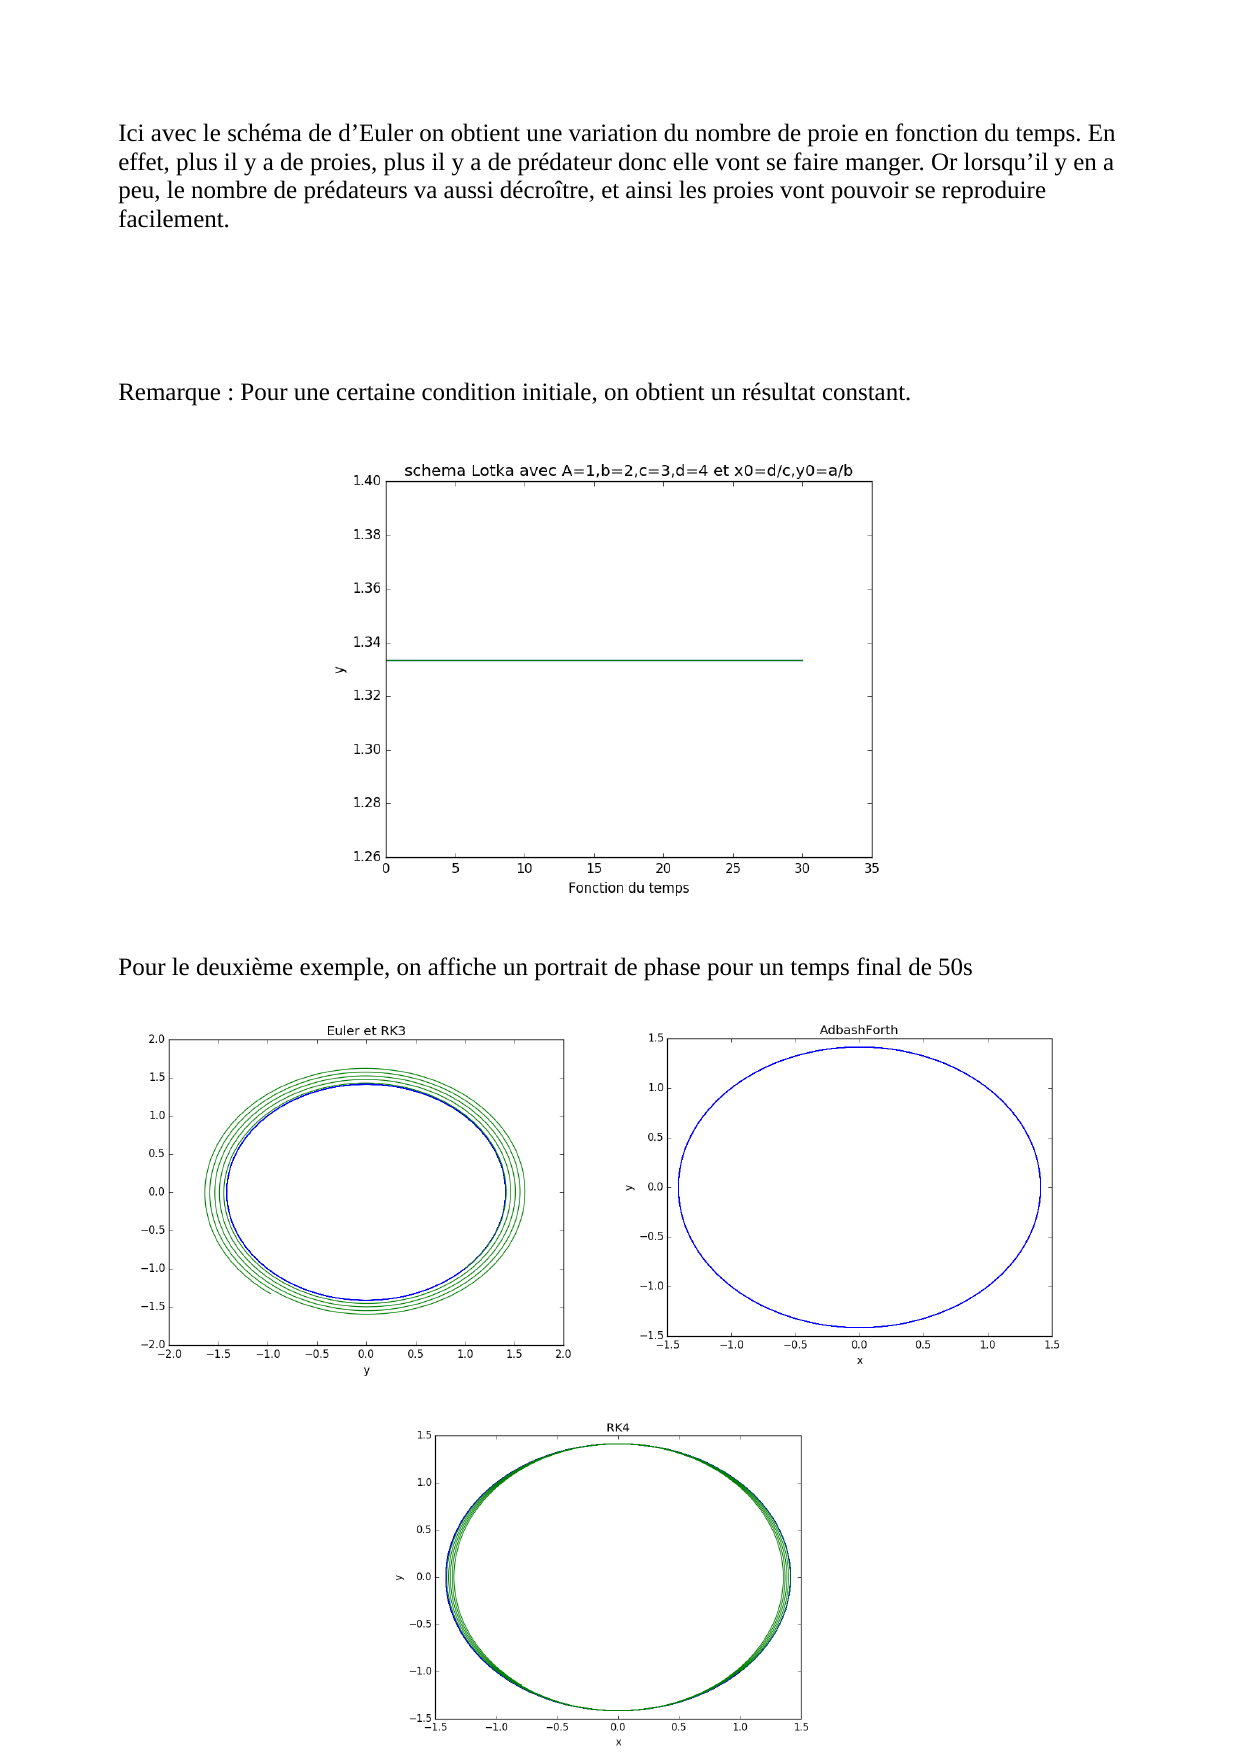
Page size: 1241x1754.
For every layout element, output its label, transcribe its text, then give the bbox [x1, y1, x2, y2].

picture [307, 434, 933, 904]
text Ici avec le schéma de d’Euler on obtient une variation du nombre de proie en fonction du temps. En effet, plus il y a de proies, plus il y a de prédateur donc elle vont se faire manger. Or lorsqu’il y en a peu, le nombre de prédateurs va aussi décroître, et ainsi les proies vont pouvoir se reproduire facilement. [118, 118, 1122, 233]
text Pour le deuxième exemple, on affiche un portrait de phase pour un temps final de 50s [118, 952, 1122, 981]
picture [105, 1001, 1101, 1383]
text Remarque : Pour une certaine condition initiale, on obtient un résultat constant. [118, 377, 1122, 406]
picture [376, 1400, 848, 1754]
